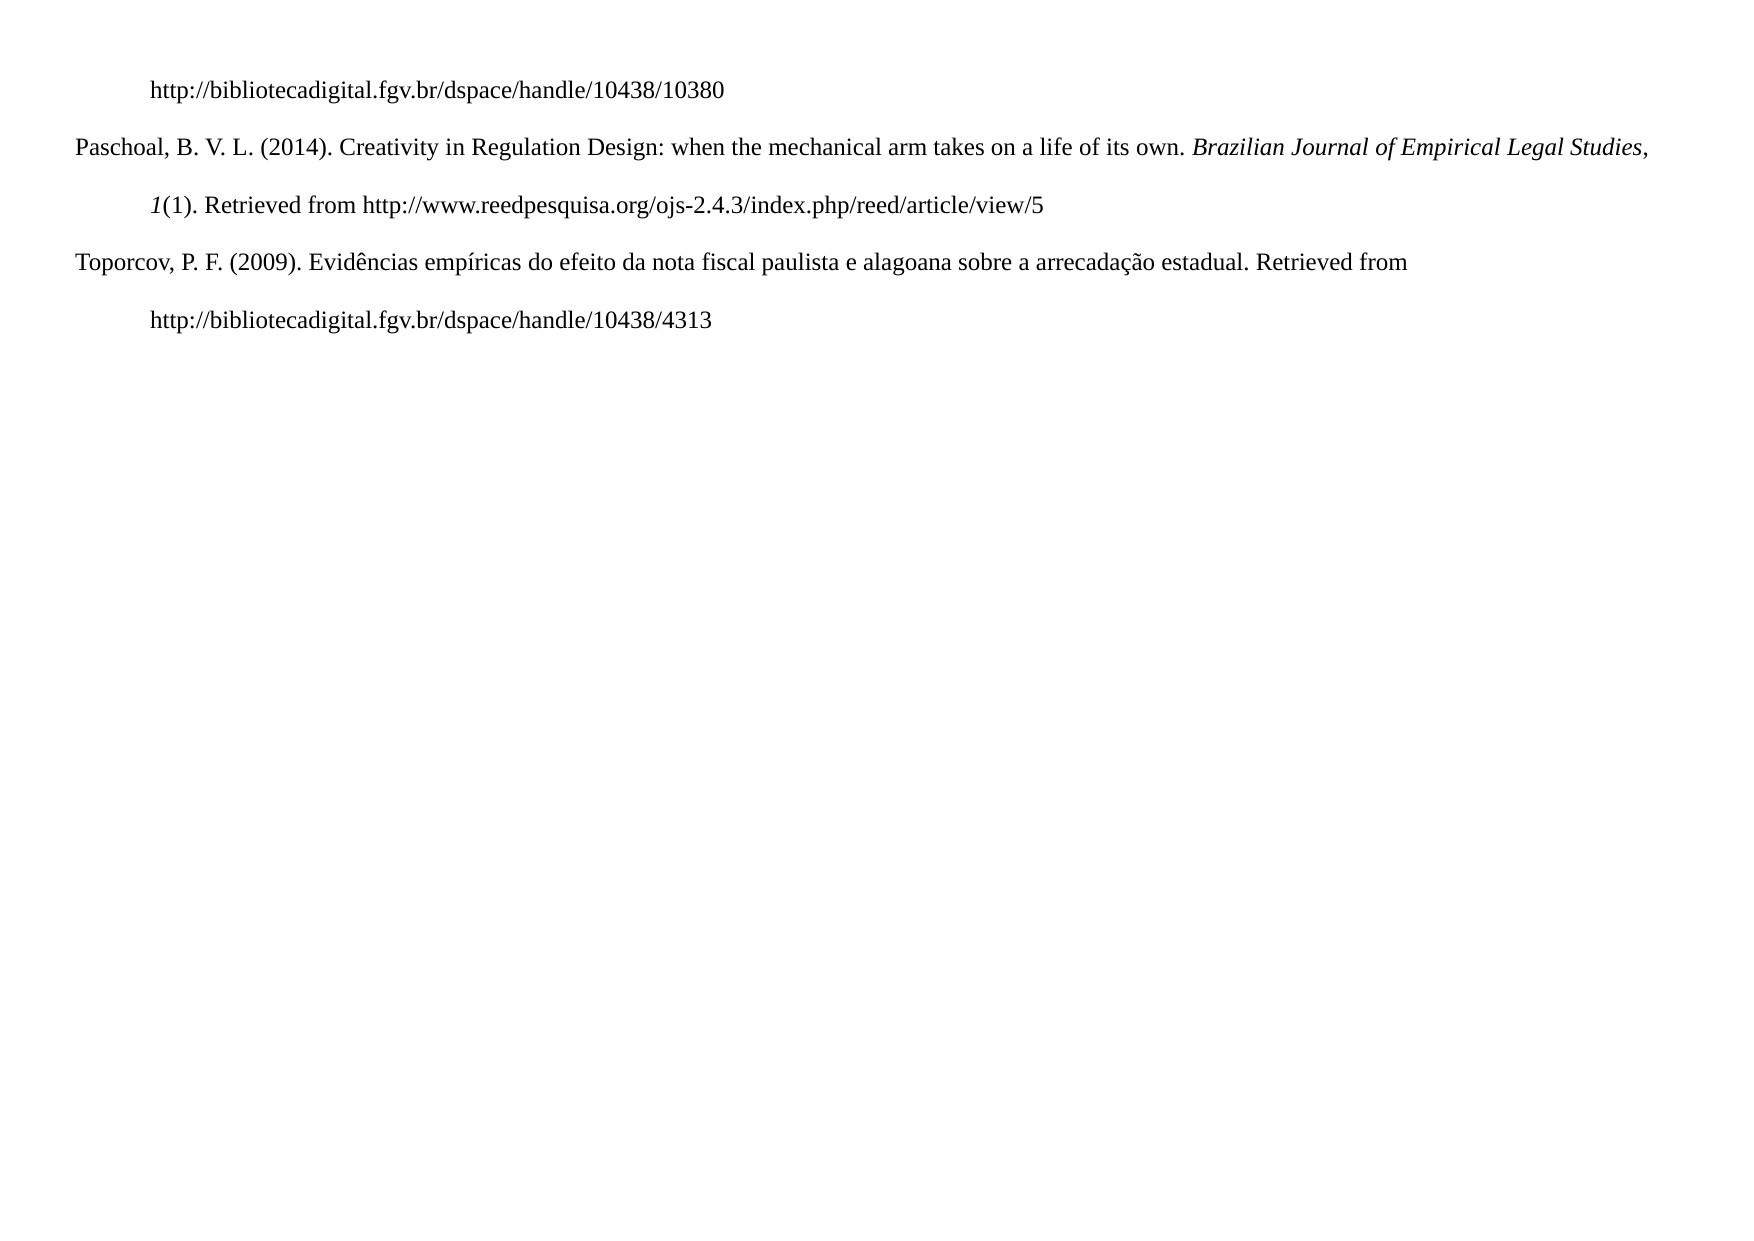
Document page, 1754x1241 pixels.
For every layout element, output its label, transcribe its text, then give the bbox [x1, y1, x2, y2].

text http://bibliotecadigital.fgv.br/dspace/handle/10438/10380 [75, 75, 1679, 104]
text Paschoal, B. V. L. (2014). Creativity in Regulation Design: when the mechanical arm takes on a life of its own. Brazilian Journal of Empirical Legal Studies, 1(1). Retrieved from http://www.reedpesquisa.org/ojs-2.4.3/index.php/reed/article/view/5 [75, 132, 1679, 219]
text Toporcov, P. F. (2009). Evidências empíricas do efeito da nota fiscal paulista e alagoana sobre a arrecadação estadual. Retrieved from http://bibliotecadigital.fgv.br/dspace/handle/10438/4313 [75, 247, 1679, 334]
